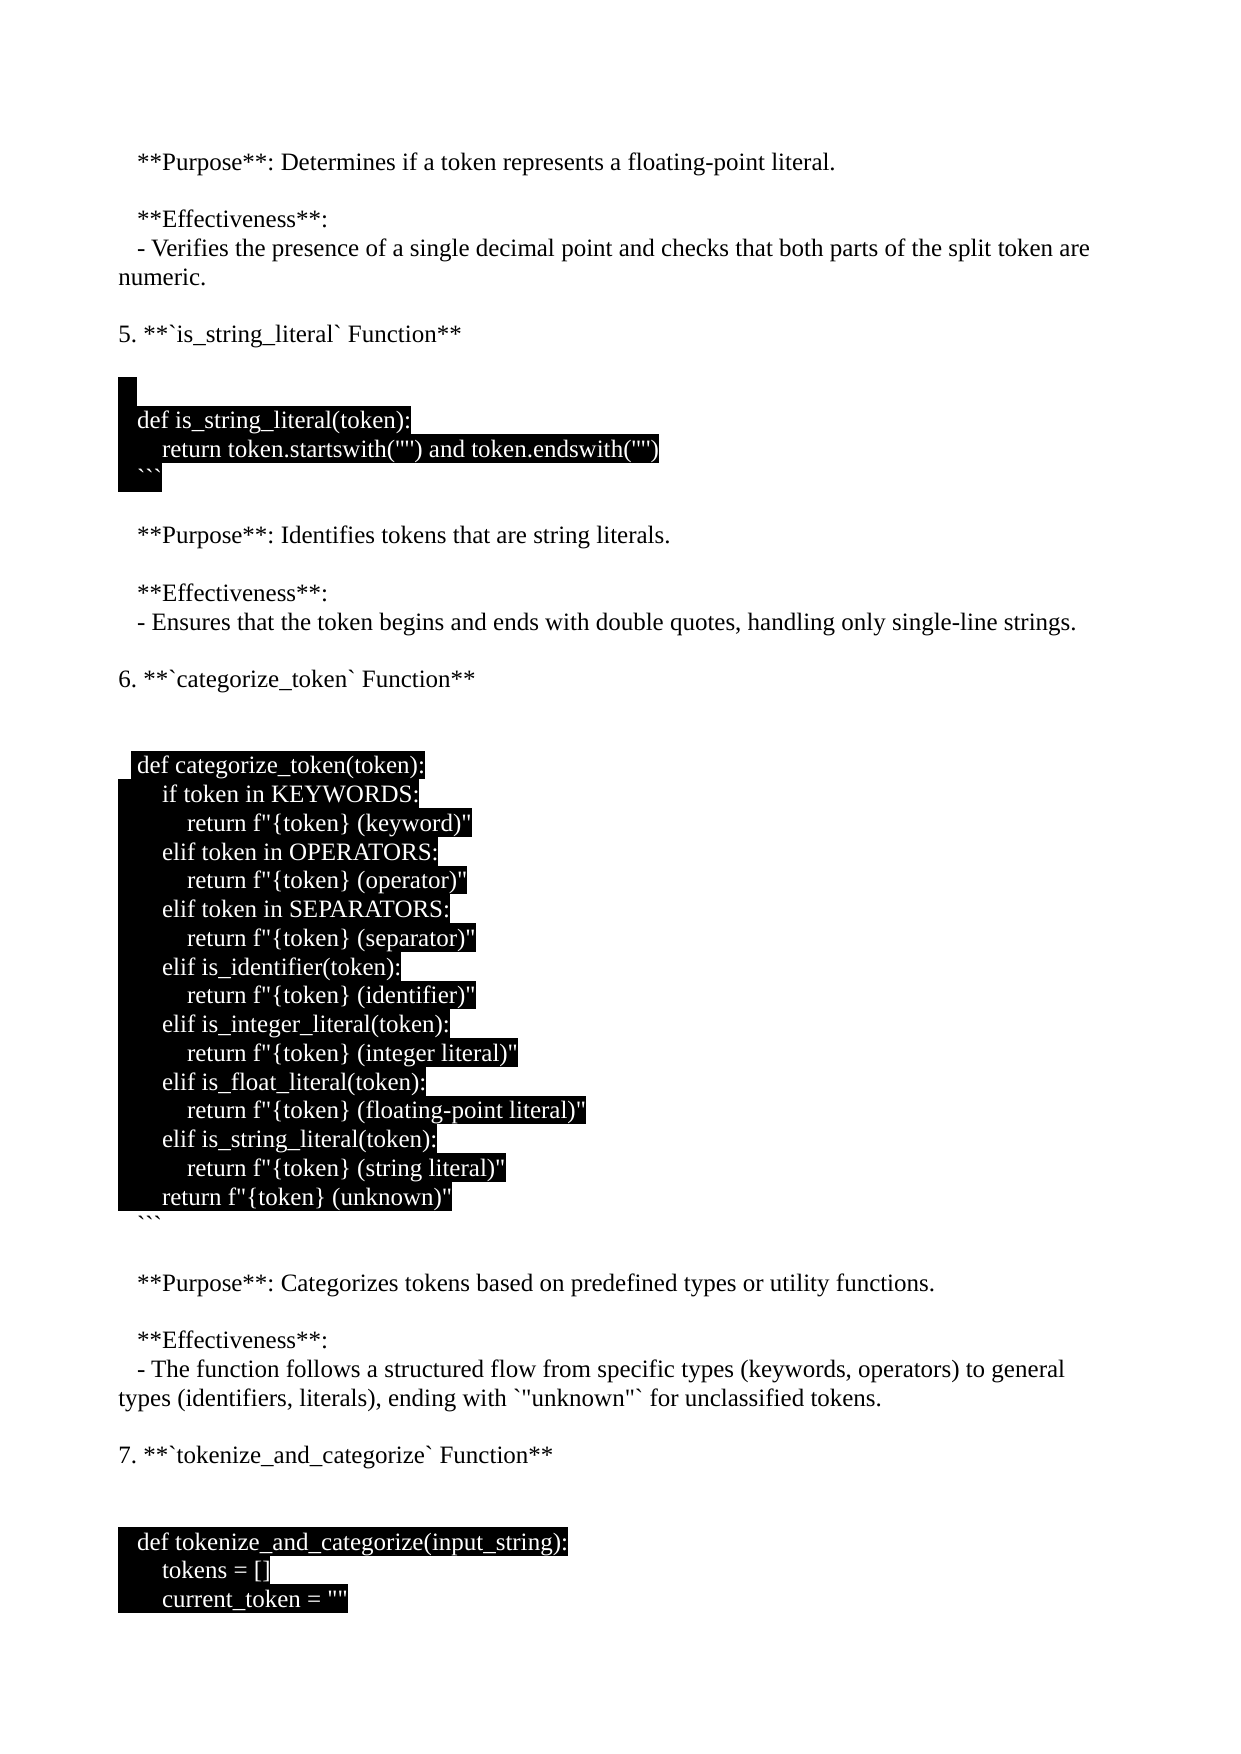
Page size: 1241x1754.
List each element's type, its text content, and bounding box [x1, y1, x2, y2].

text **Purpose**: Categorizes tokens based on predefined types or utility functions. [118, 1268, 1122, 1297]
text **Effectiveness**: [118, 1326, 1122, 1354]
text - Verifies the presence of a single decimal point and checks that both parts of the split token are numeric. [118, 233, 1122, 291]
text **Purpose**: Determines if a token represents a floating-point literal. [118, 147, 1122, 176]
text current_token = "" [118, 1584, 1122, 1613]
text return f"{token} (keyword)" [118, 808, 1122, 837]
text return f"{token} (integer literal)" [118, 1038, 1122, 1067]
text return f"{token} (floating-point literal)" [118, 1096, 1122, 1124]
text elif token in SEPARATORS: [118, 894, 1122, 923]
text return f"{token} (identifier)" [118, 981, 1122, 1009]
text return token.startswith('"') and token.endswith('"') [118, 434, 1122, 463]
text return f"{token} (operator)" [118, 866, 1122, 894]
text def categorize_token(token): [118, 751, 1122, 779]
text tokens = [] [118, 1556, 1122, 1584]
text return f"{token} (unknown)" [118, 1182, 1122, 1211]
text 7. **`tokenize_and_categorize` Function** [118, 1441, 1122, 1469]
text 6. **`categorize_token` Function** [118, 664, 1122, 693]
text return f"{token} (string literal)" [118, 1153, 1122, 1182]
text elif is_float_literal(token): [118, 1067, 1122, 1096]
text - The function follows a structured flow from specific types (keywords, operators) to general types (identifiers, literals), ending with `"unknown"` for unclassified tokens. [118, 1354, 1122, 1412]
text ``` [118, 1211, 1122, 1239]
text **Purpose**: Identifies tokens that are string literals. [118, 521, 1122, 549]
text if token in KEYWORDS: [118, 779, 1122, 808]
text 5. **`is_string_literal` Function** [118, 319, 1122, 348]
text ``` [118, 463, 1122, 492]
text **Effectiveness**: [118, 204, 1122, 233]
text return f"{token} (separator)" [118, 923, 1122, 952]
text elif is_integer_literal(token): [118, 1009, 1122, 1038]
text def is_string_literal(token): [118, 406, 1122, 434]
text **Effectiveness**: [118, 578, 1122, 607]
text def tokenize_and_categorize(input_string): [118, 1527, 1122, 1556]
text - Ensures that the token begins and ends with double quotes, handling only single-line strings. [118, 607, 1122, 636]
text elif is_string_literal(token): [118, 1124, 1122, 1153]
text elif token in OPERATORS: [118, 837, 1122, 866]
text elif is_identifier(token): [118, 952, 1122, 981]
